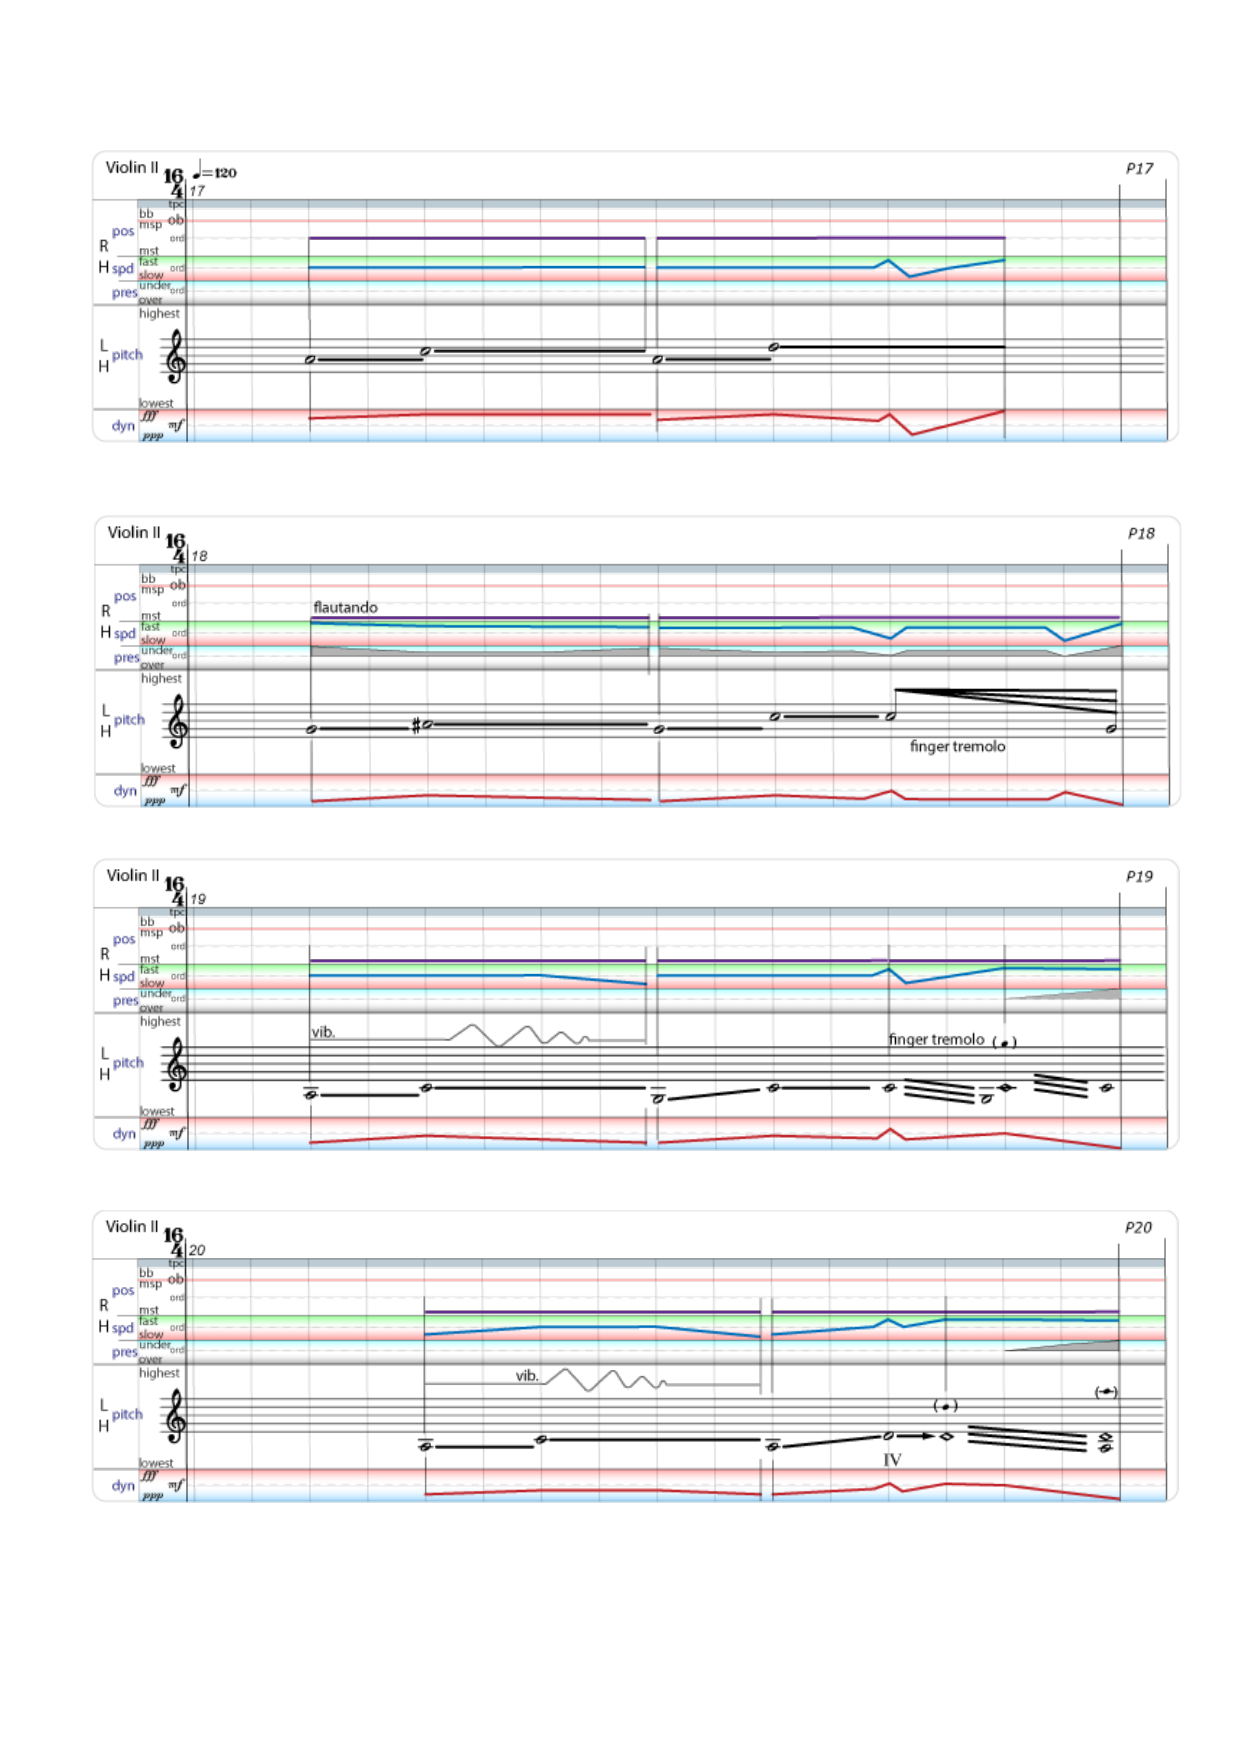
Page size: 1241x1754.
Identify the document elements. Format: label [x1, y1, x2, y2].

picture [92, 858, 1180, 1164]
picture [91, 1210, 1179, 1516]
picture [91, 150, 1180, 456]
picture [93, 515, 1182, 821]
